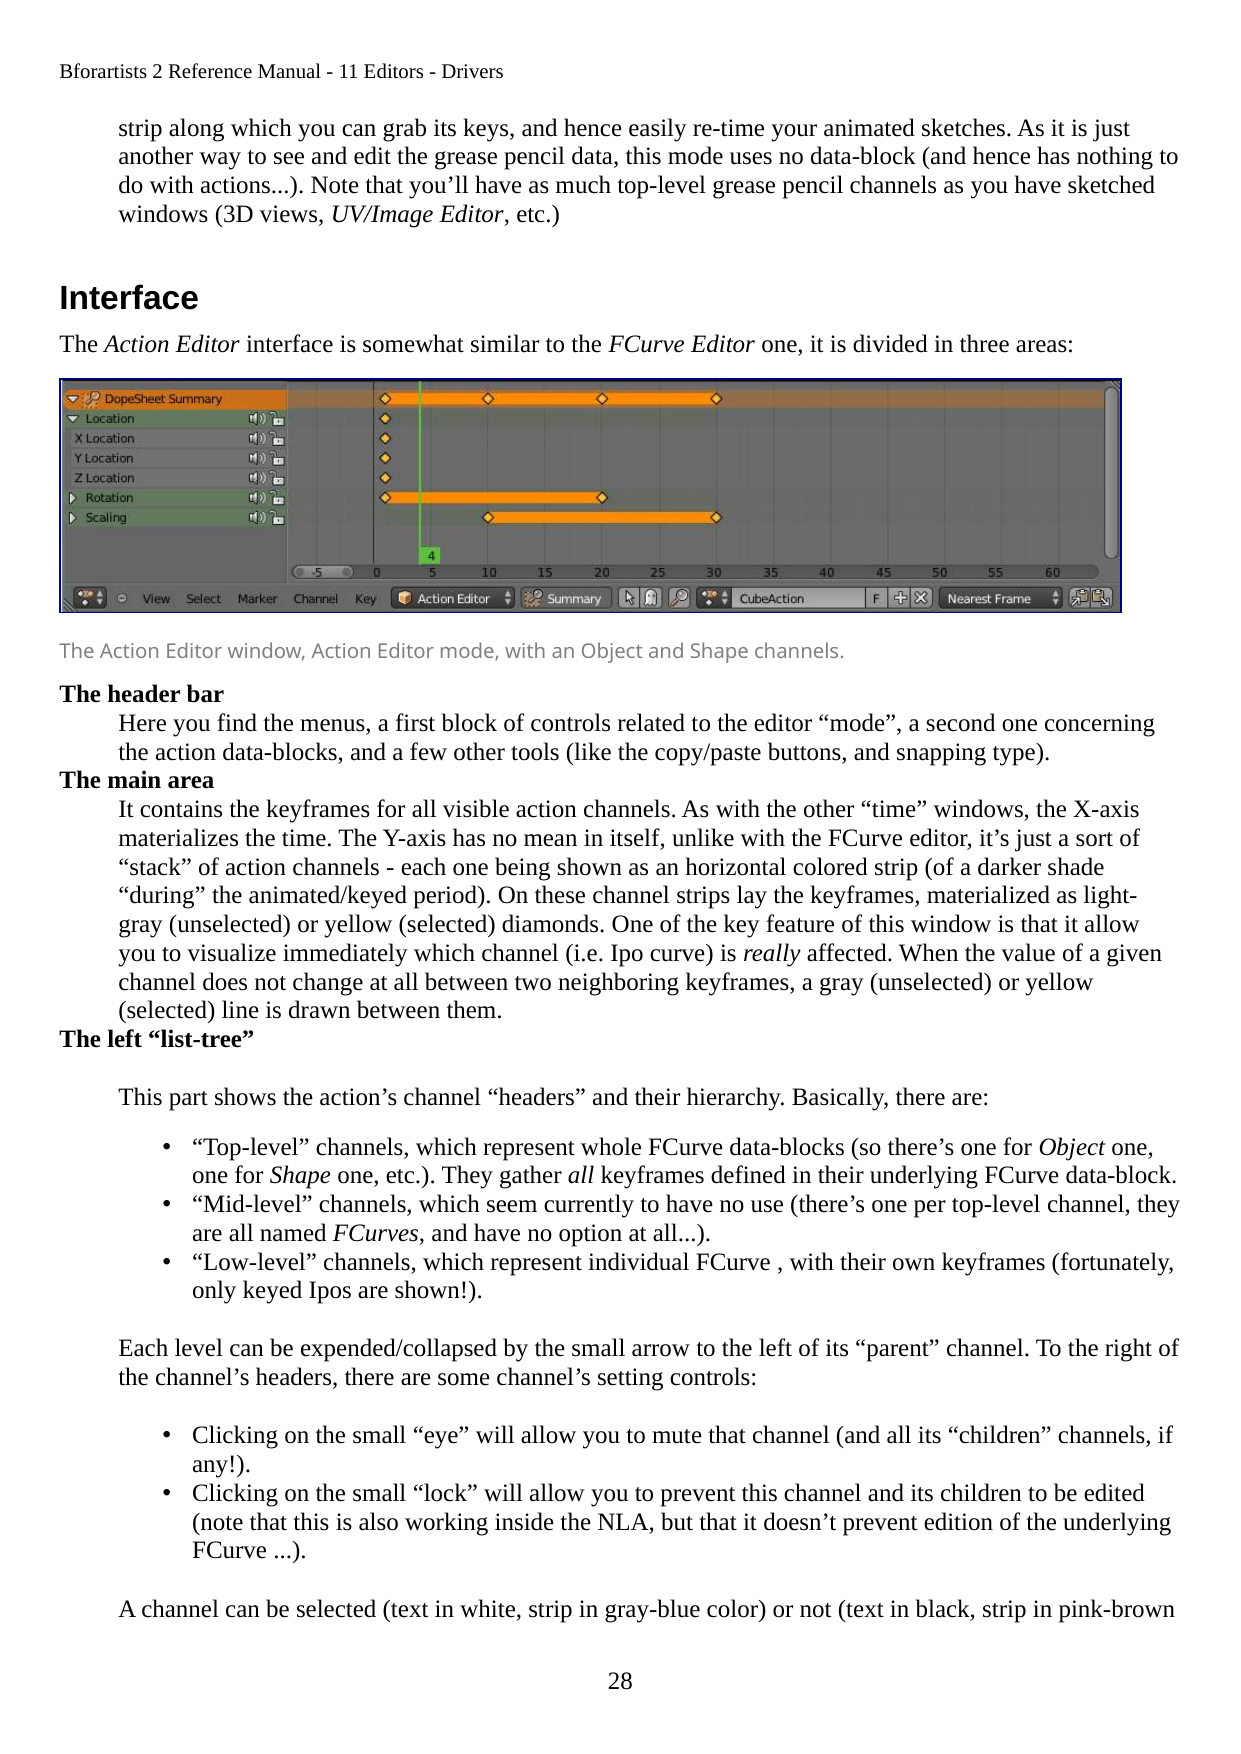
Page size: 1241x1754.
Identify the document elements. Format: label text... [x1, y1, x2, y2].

picture [61, 380, 1120, 612]
list Here you find the menus, a first block of controls related to the editor “mode”, a second one concerning the action data-blocks, and a few other tools (like the copy/paste buttons, and snapping type). [118, 708, 1181, 766]
text A channel can be selected (text in white, strip in gray-blue color) or not (text in black, strip in pink-brown [118, 1594, 1181, 1622]
list Clicking on the small “lock” will allow you to prevent this channel and its children to be edited (note that this is also working inside the NLA, but that it doesn’t prevent edition of the underlying FCurve ...). [162, 1478, 1181, 1564]
subtitle The header bar [59, 679, 1181, 708]
list Clicking on the small “eye” will allow you to mute that channel (and all its “children” channels, if any!). [162, 1421, 1181, 1478]
subtitle The main area [59, 766, 1181, 794]
text This part shows the action’s channel “headers” and their hierarchy. Basically, there are: [118, 1082, 1181, 1111]
list strip along which you can grab its keys, and hence easily re-time your animated sketches. As it is just another way to see and edit the grease pencil data, this mode uses no data-block (and hence has nothing to do with actions...). Note that you’ll have as much top-level grease pencil channels as you have sketched windows (3D views, UV/Image Editor, etc.) [118, 113, 1181, 228]
list “Top-level” channels, which represent whole FCurve data-blocks (so there’s one for Object one, one for Shape one, etc.). They gather all keyframes defined in their underlying FCurve data-block. [162, 1132, 1181, 1189]
list It contains the keyframes for all visible action channels. As with the other “time” windows, the X-axis materializes the time. The Y-axis has no mean in itself, unlike with the FCurve editor, it’s just a sort of “stack” of action channels - each one being shown as an horizontal colored strip (of a darker shade “during” the animated/keyed period). On these channel strips lay the keyframes, materialized as light-gray (unselected) or yellow (selected) diamonds. One of the key feature of this window is that it allow you to visualize immediately which channel (i.e. Ipo curve) is really affected. When the value of a given channel does not change at all between two neighboring keyframes, a gray (unselected) or yellow (selected) line is drawn between them. [118, 794, 1181, 1024]
text The Action Editor interface is somewhat similar to the FCurve Editor one, it is divided in three areas: [59, 329, 1181, 358]
subtitle Interface [59, 278, 1181, 317]
list “Mid-level” channels, which seem currently to have no use (there’s one per top-level channel, they are all named FCurves, and have no option at all...). [162, 1189, 1181, 1247]
text The Action Editor window, Action Editor mode, with an Object and Shape channels. [59, 633, 1181, 665]
list Each level can be expended/collapsed by the small arrow to the left of its “parent” channel. To the right of the channel’s headers, there are some channel’s setting controls: [118, 1333, 1181, 1391]
list “Low-level” channels, which represent individual FCurve , with their own keyframes (fortunately, only keyed Ipos are shown!). [162, 1247, 1181, 1304]
subtitle The left “list-tree” [59, 1024, 1181, 1053]
